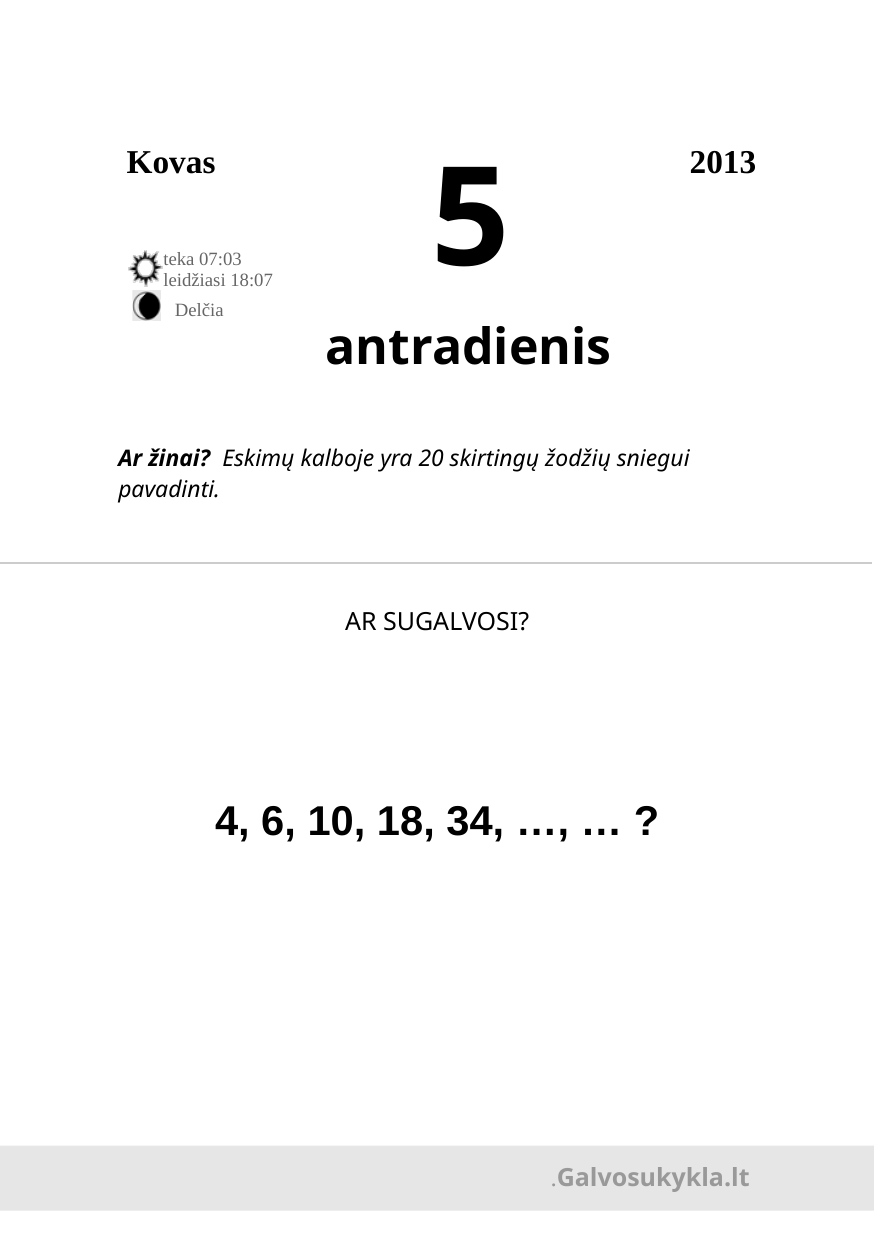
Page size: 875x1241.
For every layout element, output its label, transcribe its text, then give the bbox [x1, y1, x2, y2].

text AR SUGALVOSI? [118, 604, 756, 638]
text 4, 6, 10, 18, 34, …, … ? [118, 796, 756, 844]
text Ar žinai? Eskimų kalboje yra 20 skirtingų žodžių sniegui pavadinti. [118, 442, 756, 504]
table_header 5 antradienis [299, 118, 638, 379]
table_header Delčia [118, 288, 298, 379]
table_header Kovas teka 07:03 leidžiasi 18:07 [118, 118, 298, 287]
table_header 2013 [638, 118, 756, 379]
